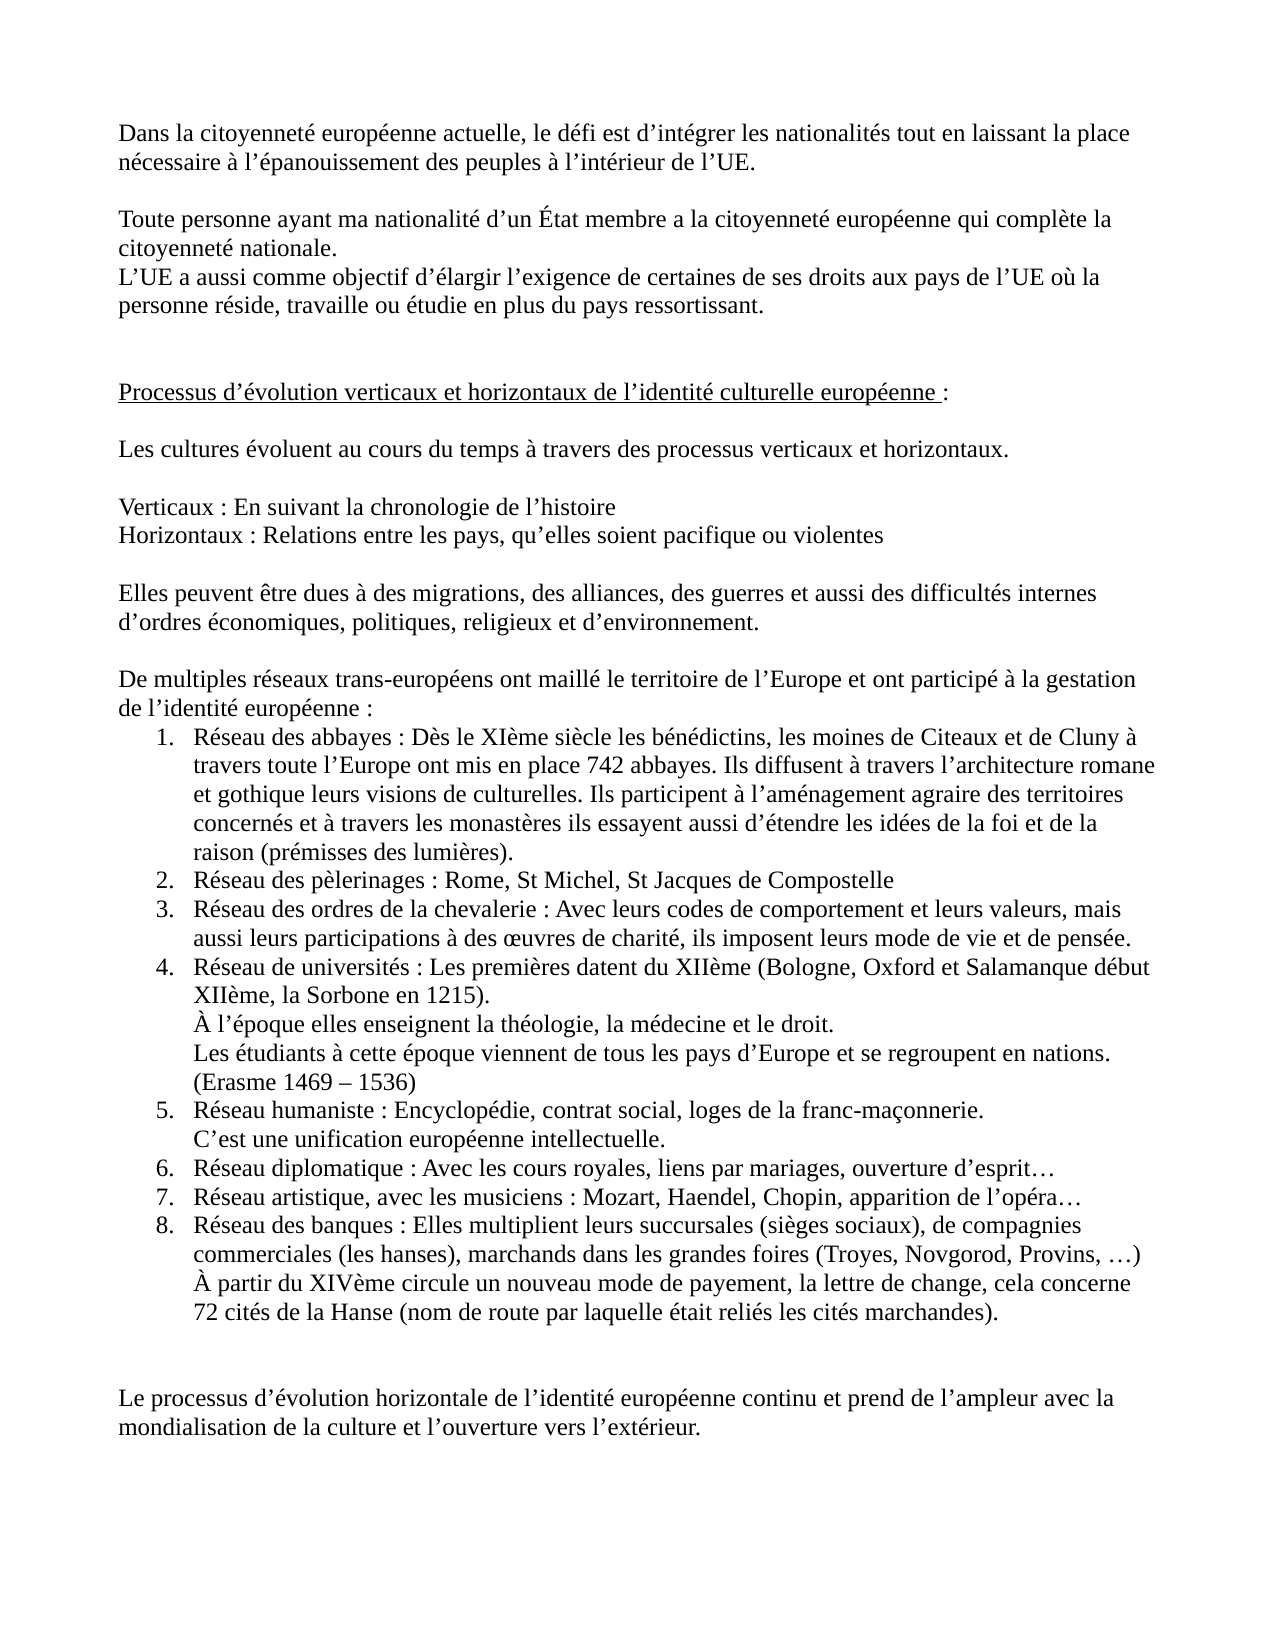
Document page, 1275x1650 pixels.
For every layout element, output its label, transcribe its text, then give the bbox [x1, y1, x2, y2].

list Réseau de universités : Les premières datent du XIIème (Bologne, Oxford et Salamanque début XIIème, la Sorbone en 1215). À l’époque elles enseignent la théologie, la médecine et le droit. Les étudiants à cette époque viennent de tous les pays d’Europe et se regroupent en nations. (Erasme 1469 – 1536) [156, 952, 1157, 1096]
list Réseau diplomatique : Avec les cours royales, liens par mariages, ouverture d’esprit… [156, 1153, 1157, 1182]
list Réseau artistique, avec les musiciens : Mozart, Haendel, Chopin, apparition de l’opéra… [156, 1182, 1157, 1211]
list Réseau des abbayes : Dès le XIème siècle les bénédictins, les moines de Citeaux et de Cluny à travers toute l’Europe ont mis en place 742 abbayes. Ils diffusent à travers l’architecture romane et gothique leurs visions de culturelles. Ils participent à l’aménagement agraire des territoires concernés et à travers les monastères ils essayent aussi d’étendre les idées de la foi et de la raison (prémisses des lumières). [156, 722, 1157, 866]
list Réseau des pèlerinages : Rome, St Michel, St Jacques de Compostelle [156, 866, 1157, 894]
text De multiples réseaux trans-européens ont maillé le territoire de l’Europe et ont participé à la gestation de l’identité européenne : [118, 664, 1157, 722]
text Elles peuvent être dues à des migrations, des alliances, des guerres et aussi des difficultés internes d’ordres économiques, politiques, religieux et d’environnement. [118, 578, 1157, 636]
text Verticaux : En suivant la chronologie de l’histoire [118, 492, 1157, 521]
text Le processus d’évolution horizontale de l’identité européenne continu et prend de l’ampleur avec la mondialisation de la culture et l’ouverture vers l’extérieur. [118, 1383, 1157, 1441]
text Dans la citoyenneté européenne actuelle, le défi est d’intégrer les nationalités tout en laissant la place nécessaire à l’épanouissement des peuples à l’intérieur de l’UE. [118, 118, 1157, 176]
list Réseau humaniste : Encyclopédie, contrat social, loges de la franc-maçonnerie. C’est une unification européenne intellectuelle. [156, 1096, 1157, 1153]
text Toute personne ayant ma nationalité d’un État membre a la citoyenneté européenne qui complète la citoyenneté nationale. L’UE a aussi comme objectif d’élargir l’exigence de certaines de ses droits aux pays de l’UE où la personne réside, travaille ou étudie en plus du pays ressortissant. [118, 204, 1157, 319]
list Réseau des ordres de la chevalerie : Avec leurs codes de comportement et leurs valeurs, mais aussi leurs participations à des œuvres de charité, ils imposent leurs mode de vie et de pensée. [156, 894, 1157, 952]
text Horizontaux : Relations entre les pays, qu’elles soient pacifique ou violentes [118, 521, 1157, 549]
list Réseau des banques : Elles multiplient leurs succursales (sièges sociaux), de compagnies commerciales (les hanses), marchands dans les grandes foires (Troyes, Novgorod, Provins, …) À partir du XIVème circule un nouveau mode de payement, la lettre de change, cela concerne 72 cités de la Hanse (nom de route par laquelle était reliés les cités marchandes). [156, 1211, 1157, 1326]
text Les cultures évoluent au cours du temps à travers des processus verticaux et horizontaux. [118, 434, 1157, 463]
text Processus d’évolution verticaux et horizontaux de l’identité culturelle européenne : [118, 377, 1157, 406]
